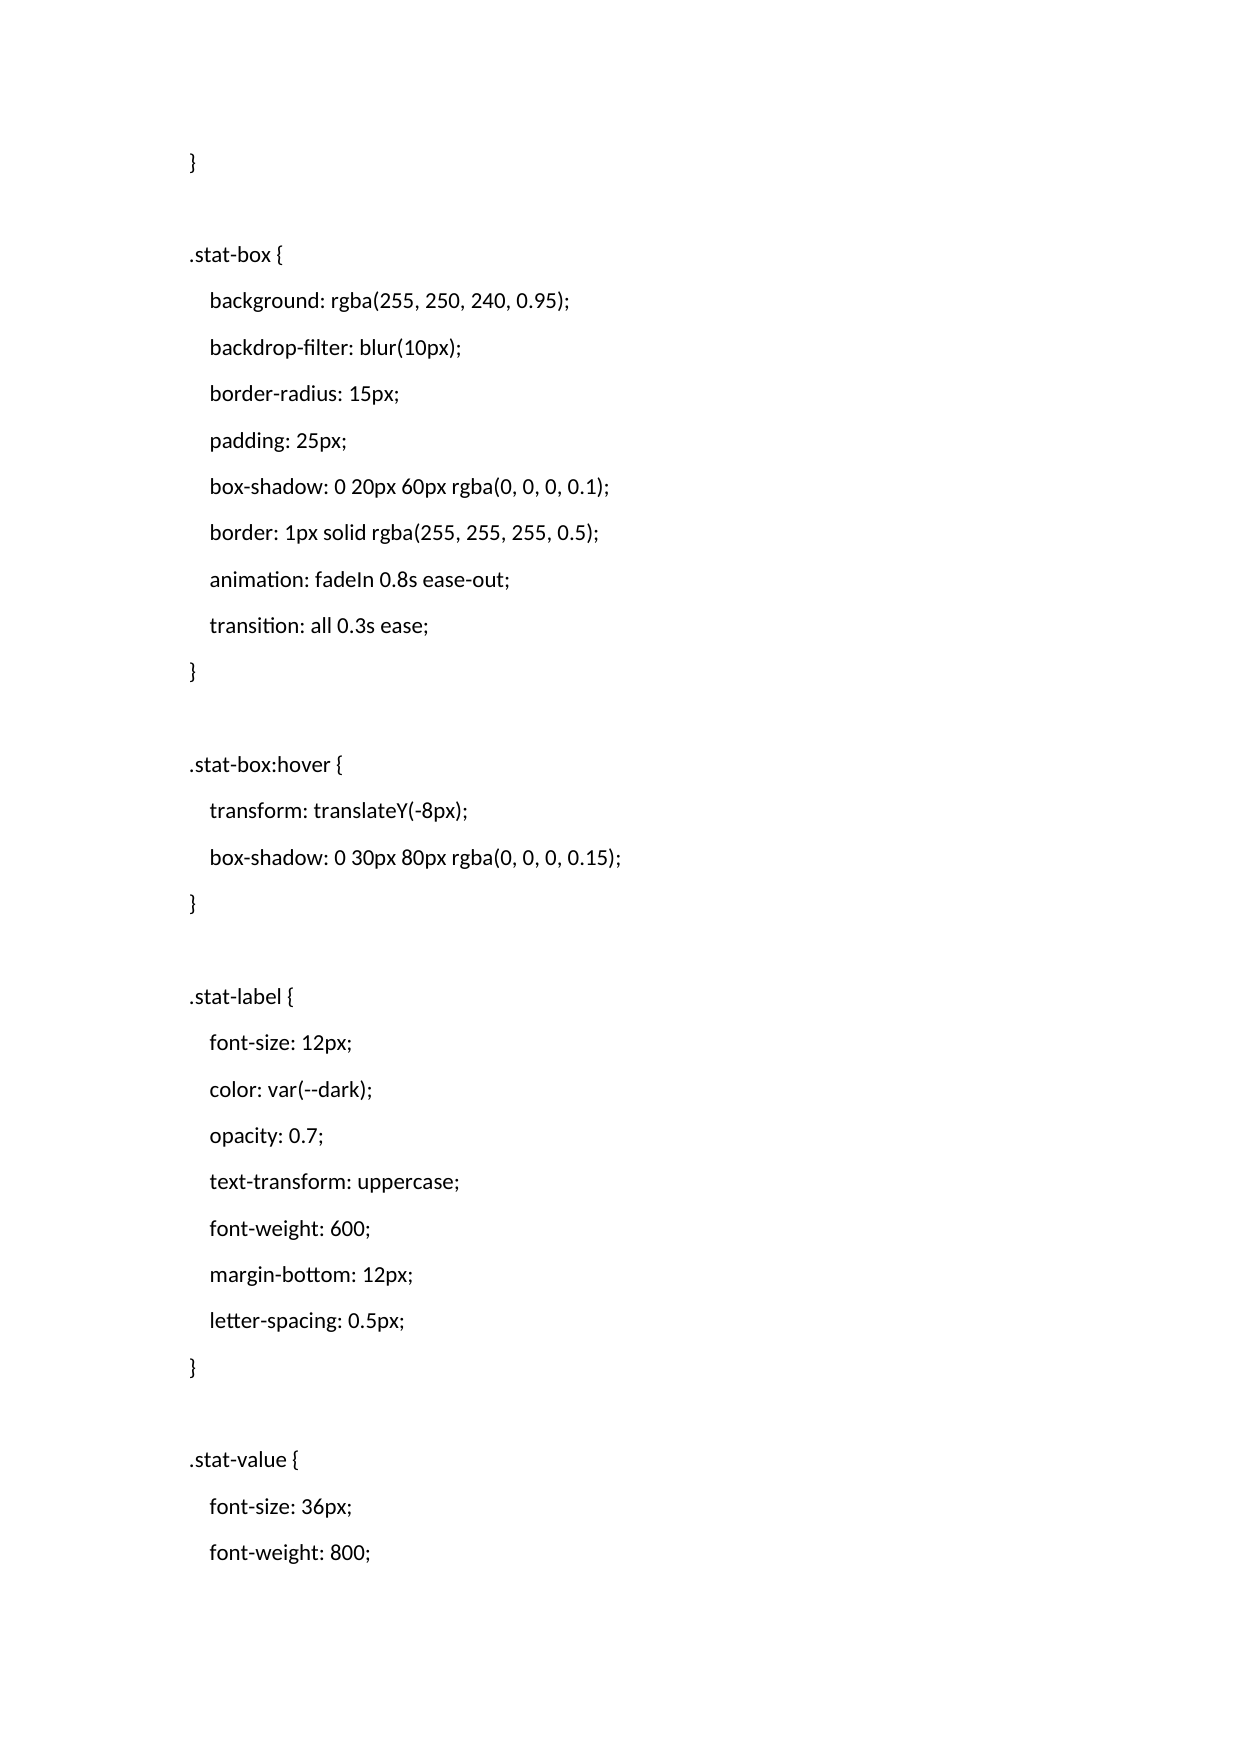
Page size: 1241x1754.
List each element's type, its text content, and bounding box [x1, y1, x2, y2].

text .stat-box:hover { [148, 750, 1093, 778]
text } [148, 889, 1093, 917]
text font-size: 12px; [148, 1028, 1093, 1056]
text font-size: 36px; [148, 1492, 1093, 1520]
text } [148, 148, 1093, 176]
text background: rgba(255, 250, 240, 0.95); [148, 287, 1093, 315]
text letter-spacing: 0.5px; [148, 1306, 1093, 1334]
text backdrop-filter: blur(10px); [148, 333, 1093, 361]
text transition: all 0.3s ease; [148, 611, 1093, 639]
text } [148, 1353, 1093, 1381]
text opacity: 0.7; [148, 1121, 1093, 1149]
text border: 1px solid rgba(255, 255, 255, 0.5); [148, 518, 1093, 546]
text .stat-value { [148, 1446, 1093, 1473]
text font-weight: 600; [148, 1214, 1093, 1242]
text animation: fadeIn 0.8s ease-out; [148, 565, 1093, 593]
text margin-bottom: 12px; [148, 1260, 1093, 1288]
text box-shadow: 0 30px 80px rgba(0, 0, 0, 0.15); [148, 843, 1093, 871]
text box-shadow: 0 20px 60px rgba(0, 0, 0, 0.1); [148, 472, 1093, 500]
text text-transform: uppercase; [148, 1167, 1093, 1195]
text .stat-label { [148, 982, 1093, 1010]
text font-weight: 800; [148, 1538, 1093, 1566]
text } [148, 657, 1093, 686]
text padding: 25px; [148, 426, 1093, 454]
text .stat-box { [148, 240, 1093, 268]
text color: var(--dark); [148, 1075, 1093, 1103]
text border-radius: 15px; [148, 379, 1093, 407]
text transform: translateY(-8px); [148, 797, 1093, 824]
